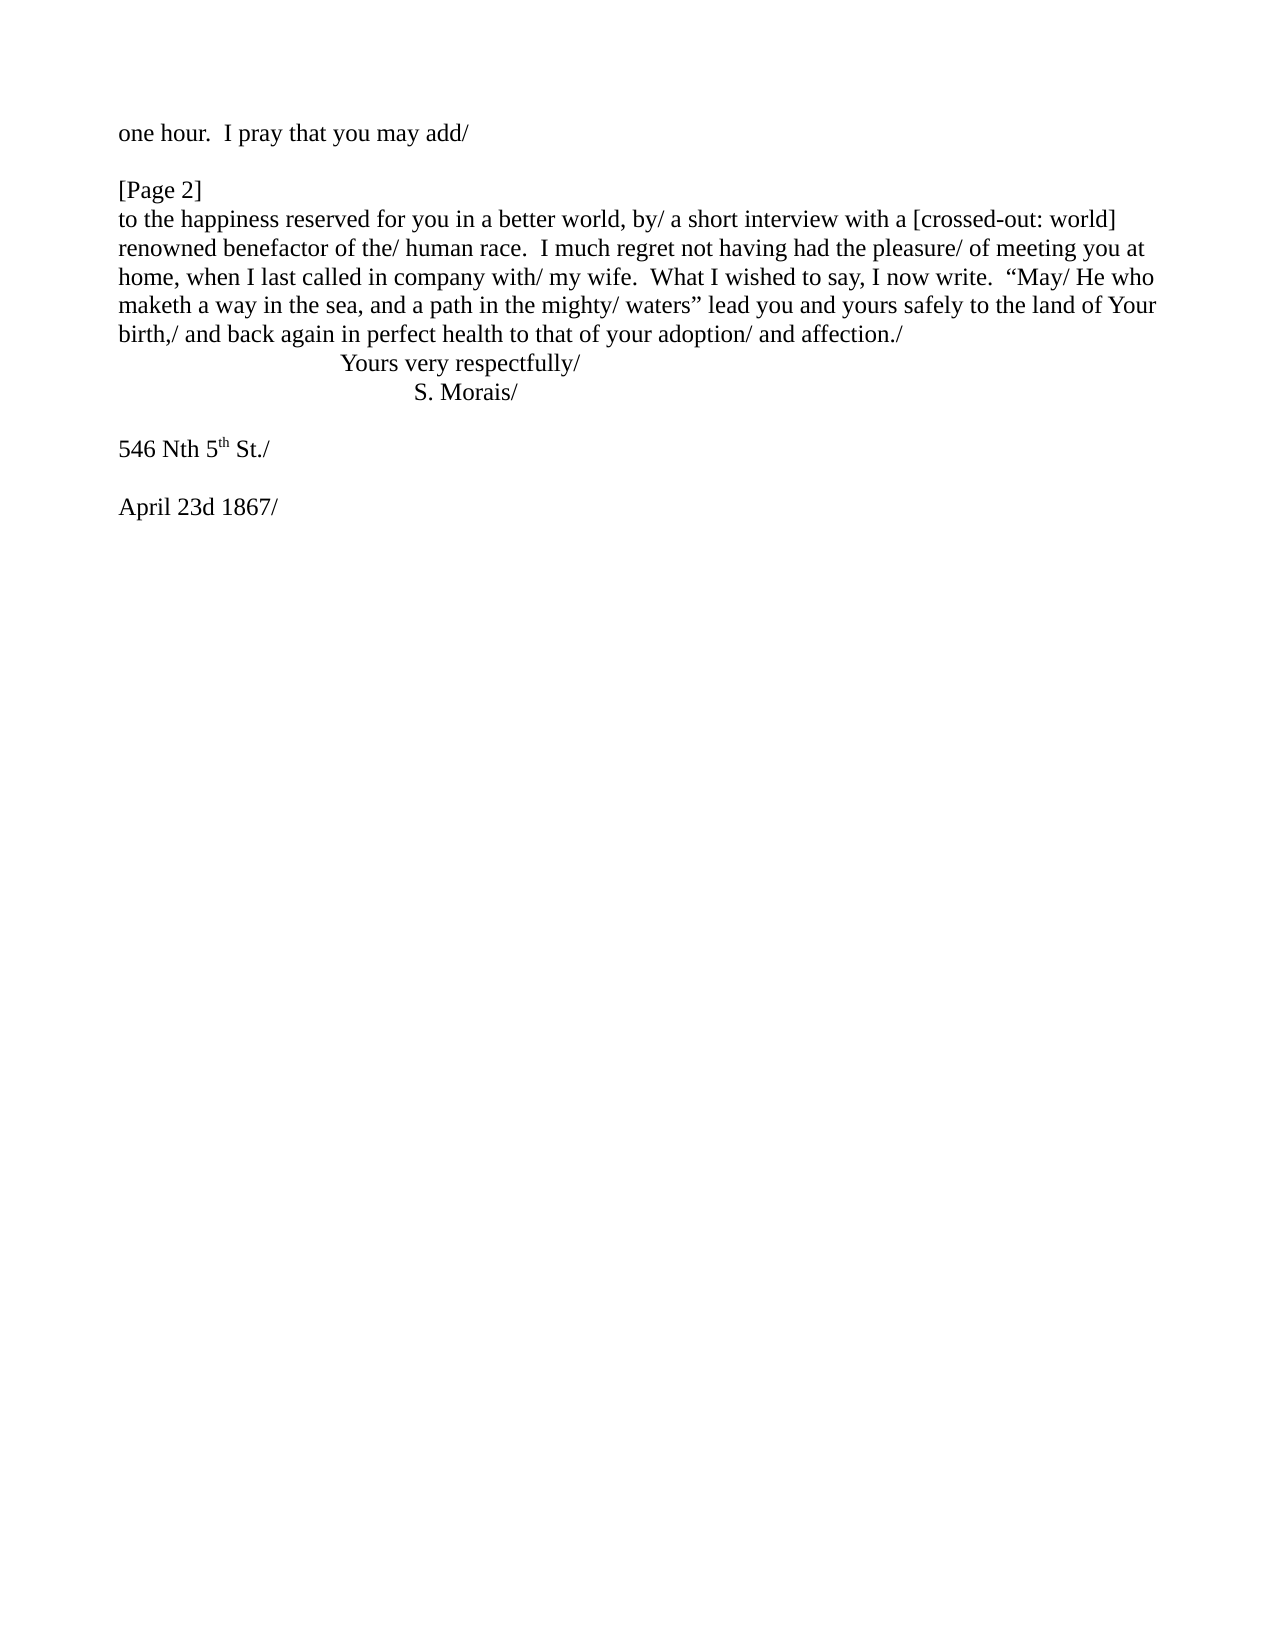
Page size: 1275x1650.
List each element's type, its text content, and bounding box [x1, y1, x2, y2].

text Yours very respectfully/ [118, 348, 1157, 377]
text one hour. I pray that you may add/ [118, 118, 1157, 147]
text to the happiness reserved for you in a better world, by/ a short interview with a [crossed-out: world] renowned benefactor of the/ human race. I much regret not having had the pleasure/ of meeting you at home, when I last called in company with/ my wife. What I wished to say, I now write. “May/ He who maketh a way in the sea, and a path in the mighty/ waters” lead you and yours safely to the land of Your birth,/ and back again in perfect health to that of your adoption/ and affection./ [118, 204, 1157, 348]
text April 23d 1867/ [118, 463, 1157, 521]
text [Page 2] [118, 176, 1157, 204]
text 546 Nth 5th St./ [118, 434, 1157, 463]
text S. Morais/ [118, 377, 1157, 406]
